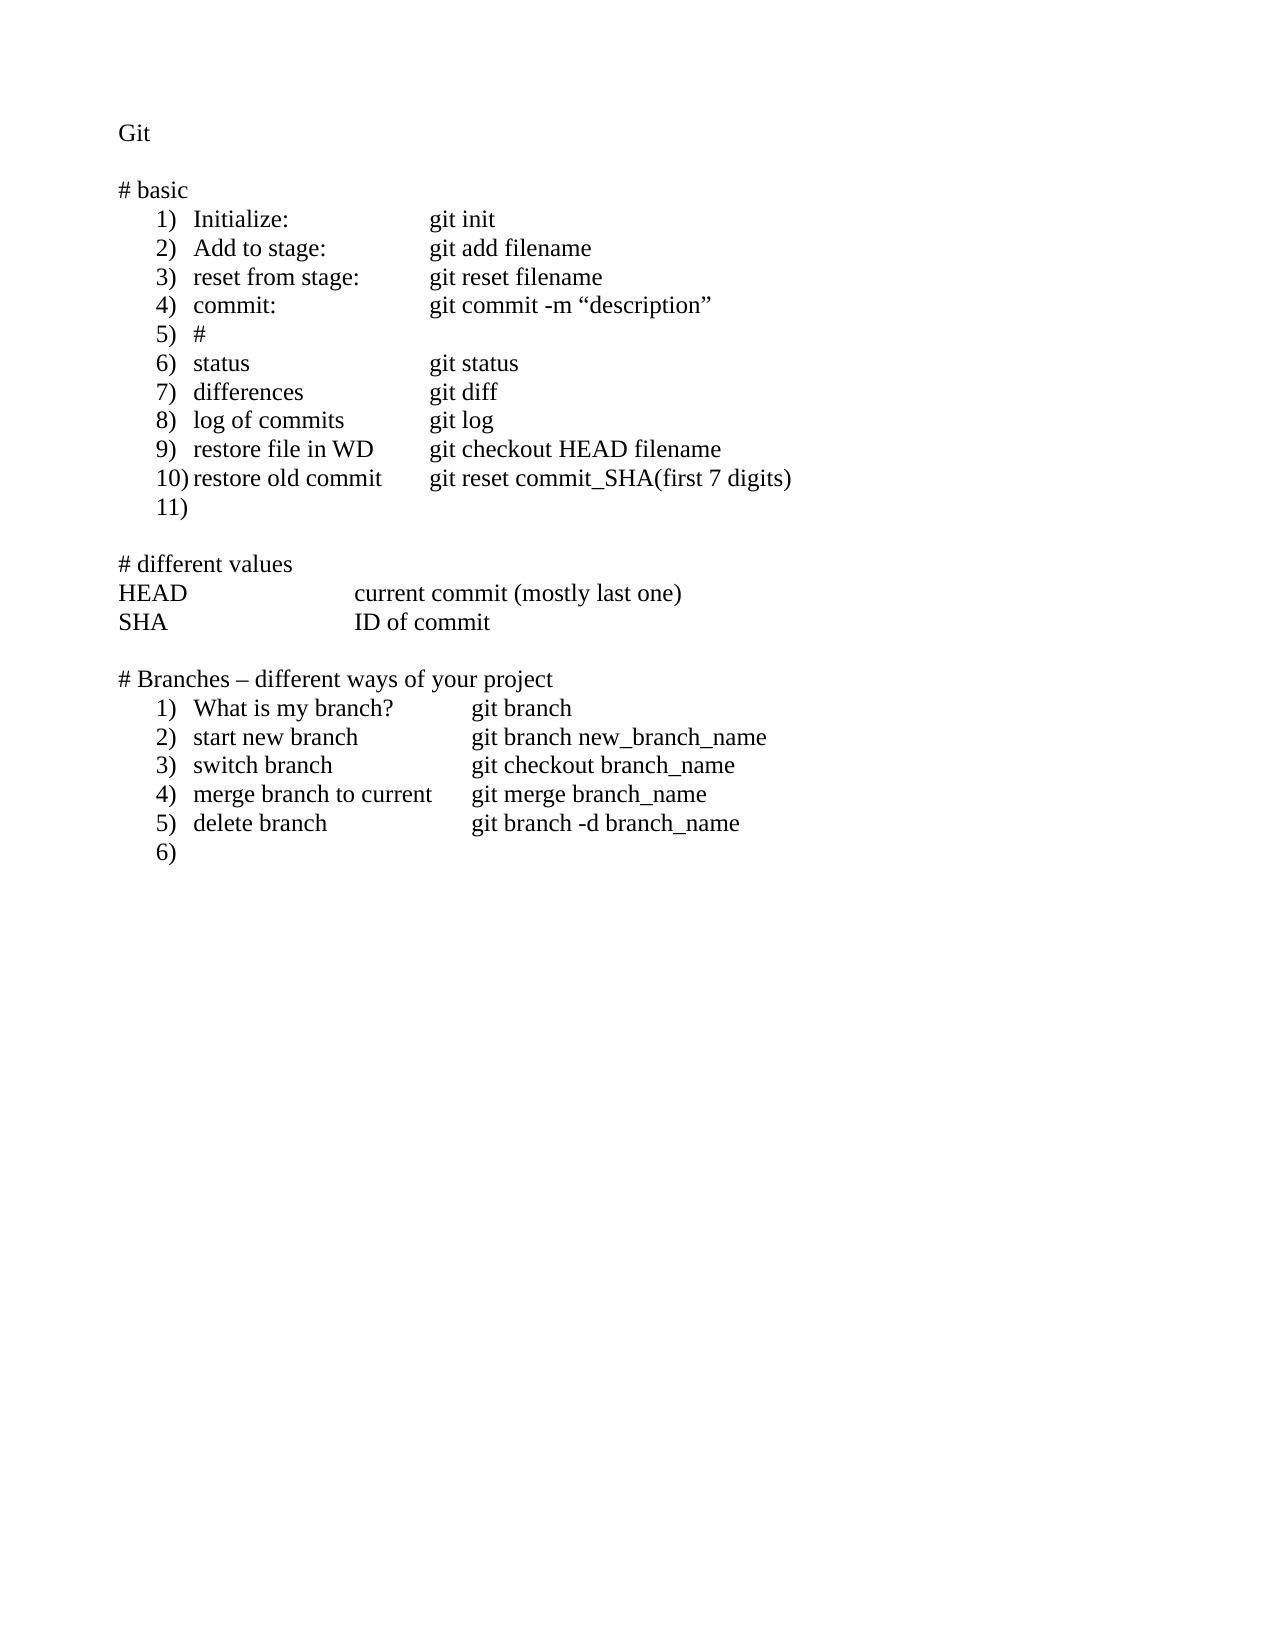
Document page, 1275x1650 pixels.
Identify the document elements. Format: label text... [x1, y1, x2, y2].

text SHA ID of commit [118, 607, 1157, 636]
list Initialize: git init [156, 204, 1157, 233]
list switch branch git checkout branch_name [156, 751, 1157, 779]
list Add to stage: git add filename [156, 233, 1157, 262]
list What is my branch? git branch [156, 693, 1157, 722]
text HEAD current commit (mostly last one) [118, 578, 1157, 607]
list start new branch git branch new_branch_name [156, 722, 1157, 751]
list commit: git commit -m “description” [156, 291, 1157, 319]
list restore old commit git reset commit_SHA(first 7 digits) [156, 463, 1157, 492]
text # basic [118, 176, 1157, 204]
list merge branch to current git merge branch_name [156, 779, 1157, 808]
list differences git diff [156, 377, 1157, 406]
list # [156, 319, 1157, 348]
text # Branches – different ways of your project [118, 664, 1157, 693]
list status git status [156, 348, 1157, 377]
list delete branch git branch -d branch_name [156, 808, 1157, 837]
text # different values [118, 549, 1157, 578]
text Git [118, 118, 1157, 147]
list reset from stage: git reset filename [156, 262, 1157, 291]
list log of commits git log [156, 406, 1157, 434]
list restore file in WD git checkout HEAD filename [156, 434, 1157, 463]
